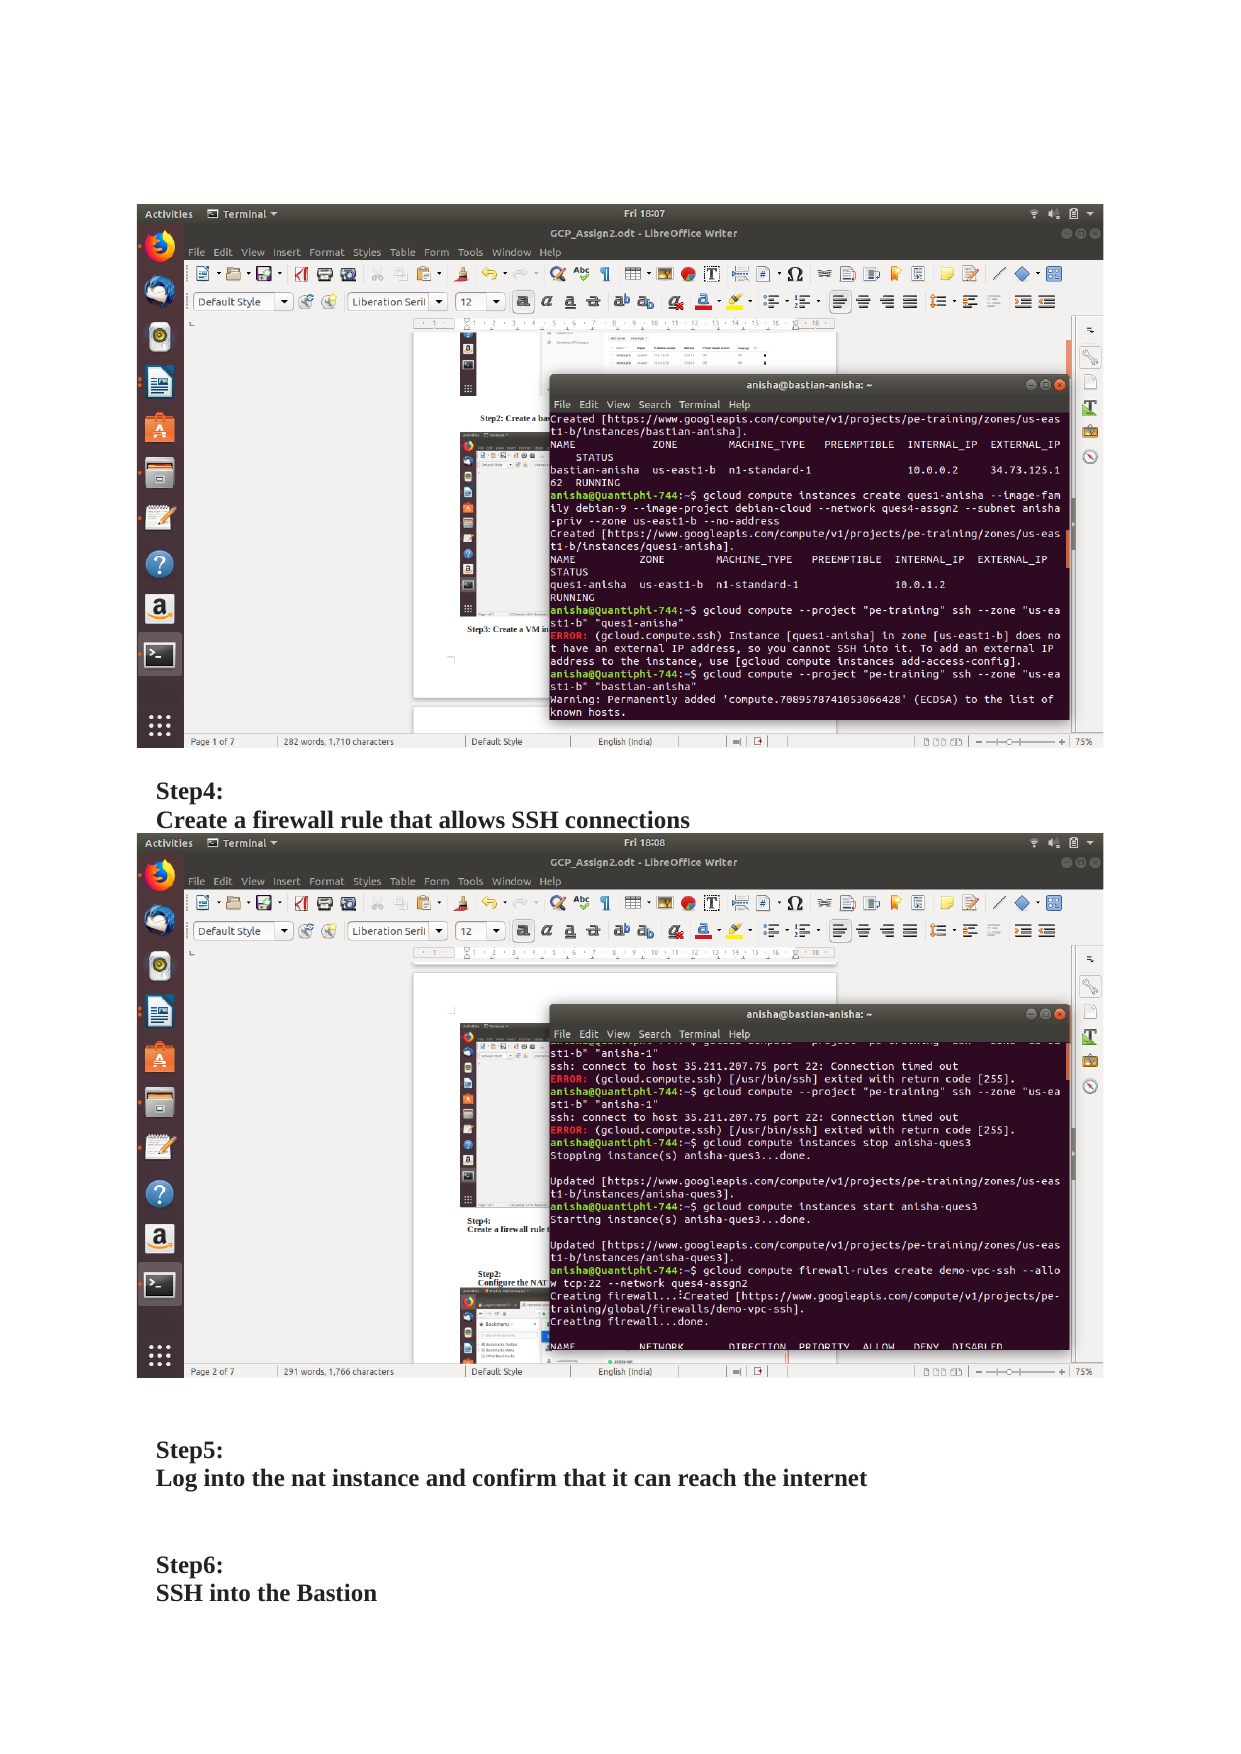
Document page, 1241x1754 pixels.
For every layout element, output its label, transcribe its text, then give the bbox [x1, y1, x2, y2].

text Create a firewall rule that allows SSH connections [156, 805, 1122, 834]
text SSH into the Bastion [156, 1578, 1122, 1607]
picture [136, 833, 1104, 1378]
picture [136, 204, 1104, 748]
text Step4: [156, 776, 1122, 805]
text Step6: [156, 1550, 1122, 1578]
text Step5: [156, 1435, 1122, 1463]
text Log into the nat instance and confirm that it can reach the internet [156, 1463, 1122, 1492]
